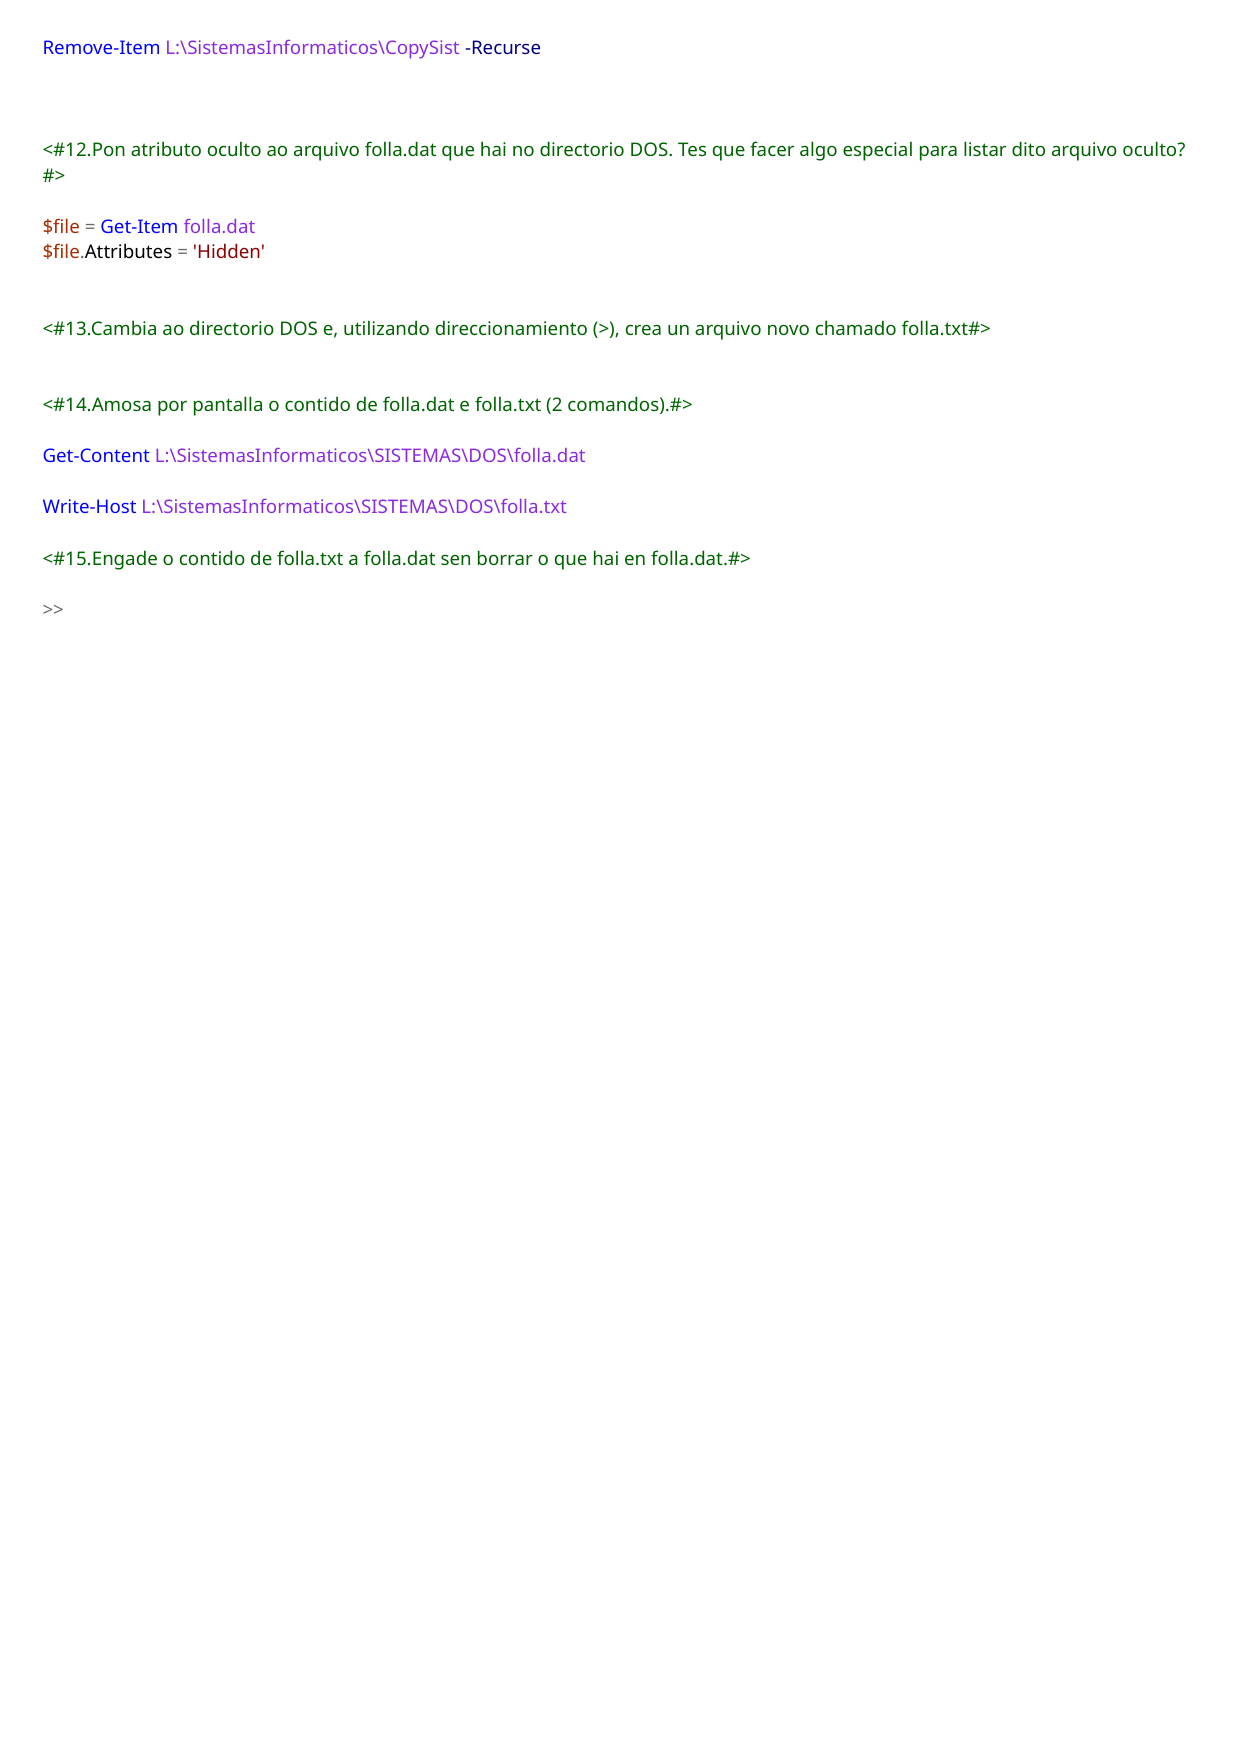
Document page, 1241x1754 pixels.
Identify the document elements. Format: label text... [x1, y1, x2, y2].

text Write-Host L:\SistemasInformaticos\SISTEMAS\DOS\folla.txt [42, 494, 1194, 519]
text $file = Get-Item folla.dat [42, 213, 1194, 238]
text <#12.Pon atributo oculto ao arquivo folla.dat que hai no directorio DOS. Tes que facer algo especial para listar dito arquivo oculto?#> [42, 136, 1194, 187]
text <#13.Cambia ao directorio DOS e, utilizando direccionamiento (>), crea un arquivo novo chamado folla.txt#> [42, 315, 1194, 341]
text Get-Content L:\SistemasInformaticos\SISTEMAS\DOS\folla.dat [42, 443, 1194, 468]
text $file.Attributes = 'Hidden' [42, 238, 1194, 264]
text <#15.Engade o contido de folla.txt a folla.dat sen borrar o que hai en folla.dat.#> [42, 545, 1194, 570]
text Remove-Item L:\SistemasInformaticos\CopySist -Recurse [42, 34, 1194, 60]
text <#14.Amosa por pantalla o contido de folla.dat e folla.txt (2 comandos).#> [42, 392, 1194, 417]
text >> [42, 596, 1194, 621]
